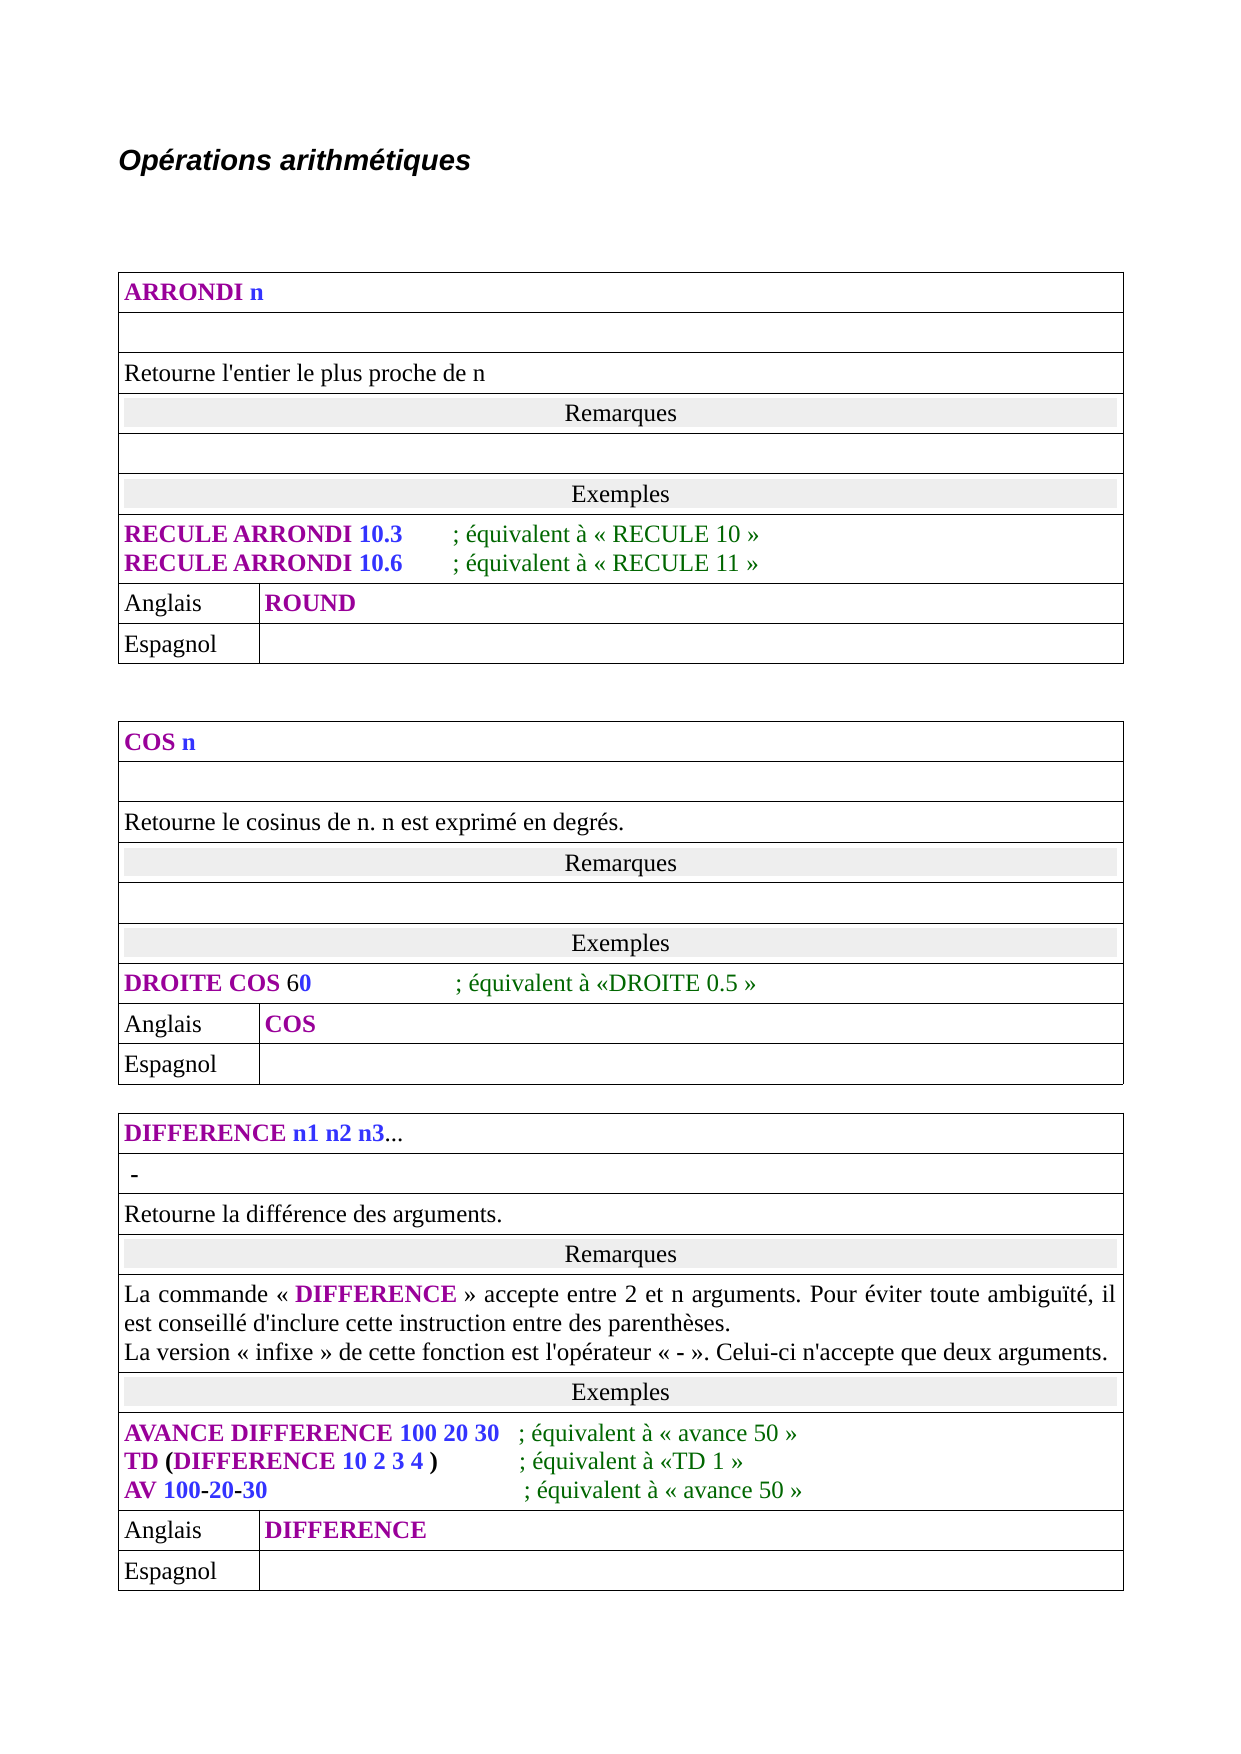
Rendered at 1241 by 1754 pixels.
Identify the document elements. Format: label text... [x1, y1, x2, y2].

table_cell DROITE COS 60 ; équivalent à «DROITE 0.5 » [119, 964, 1123, 1003]
table_cell Exemples [119, 474, 1123, 513]
table_cell Espagnol [119, 624, 259, 663]
table_cell [119, 313, 1123, 352]
table_cell [260, 624, 1123, 663]
table_cell Exemples [119, 924, 1123, 963]
table_header DIFFERENCE n1 n2 n3... [119, 1114, 1123, 1153]
table_cell [119, 762, 1123, 801]
table_cell Espagnol [119, 1044, 259, 1084]
table_cell Retourne le cosinus de n. n est exprimé en degrés. [119, 802, 1123, 842]
table_header ARRONDI n [119, 273, 1123, 312]
table_cell La commande « DIFFERENCE » accepte entre 2 et n arguments. Pour éviter toute ambiguïté, il est conseillé d'inclure cette instruction entre des parenthèses. La version « infixe » de cette fonction est l'opérateur « - ». Celui-ci n'accepte que deux arguments. [119, 1275, 1123, 1372]
table_cell [119, 883, 1123, 922]
table_cell Espagnol [119, 1551, 259, 1590]
table_cell Remarques [119, 394, 1123, 433]
table_cell Remarques [119, 843, 1123, 882]
table_cell RECULE ARRONDI 10.3 ; équivalent à « RECULE 10 » RECULE ARRONDI 10.6 ; équivalent à « RECULE 11 » [119, 515, 1123, 583]
table_cell [119, 434, 1123, 473]
table_cell Exemples [119, 1373, 1123, 1412]
table_cell DIFFERENCE [260, 1511, 1123, 1550]
table_cell AVANCE DIFFERENCE 100 20 30 ; équivalent à « avance 50 » TD (DIFFERENCE 10 2 3 4 ) ; équivalent à «TD 1 » AV 100-20-30 ; équivalent à « avance 50 » [119, 1413, 1123, 1510]
table_cell Anglais [119, 1004, 259, 1043]
table_cell Retourne l'entier le plus proche de n [119, 353, 1123, 393]
table_cell Remarques [119, 1235, 1123, 1274]
subtitle Opérations arithmétiques [118, 143, 1122, 177]
table_cell Retourne la différence des arguments. [119, 1194, 1123, 1233]
table_cell Anglais [119, 584, 259, 623]
table_cell - [119, 1154, 1123, 1193]
table_header COS n [119, 722, 1123, 761]
table_cell [260, 1044, 1123, 1084]
table_cell Anglais [119, 1511, 259, 1550]
table_cell [260, 1551, 1123, 1590]
table_cell COS [260, 1004, 1123, 1043]
table_cell ROUND [260, 584, 1123, 623]
